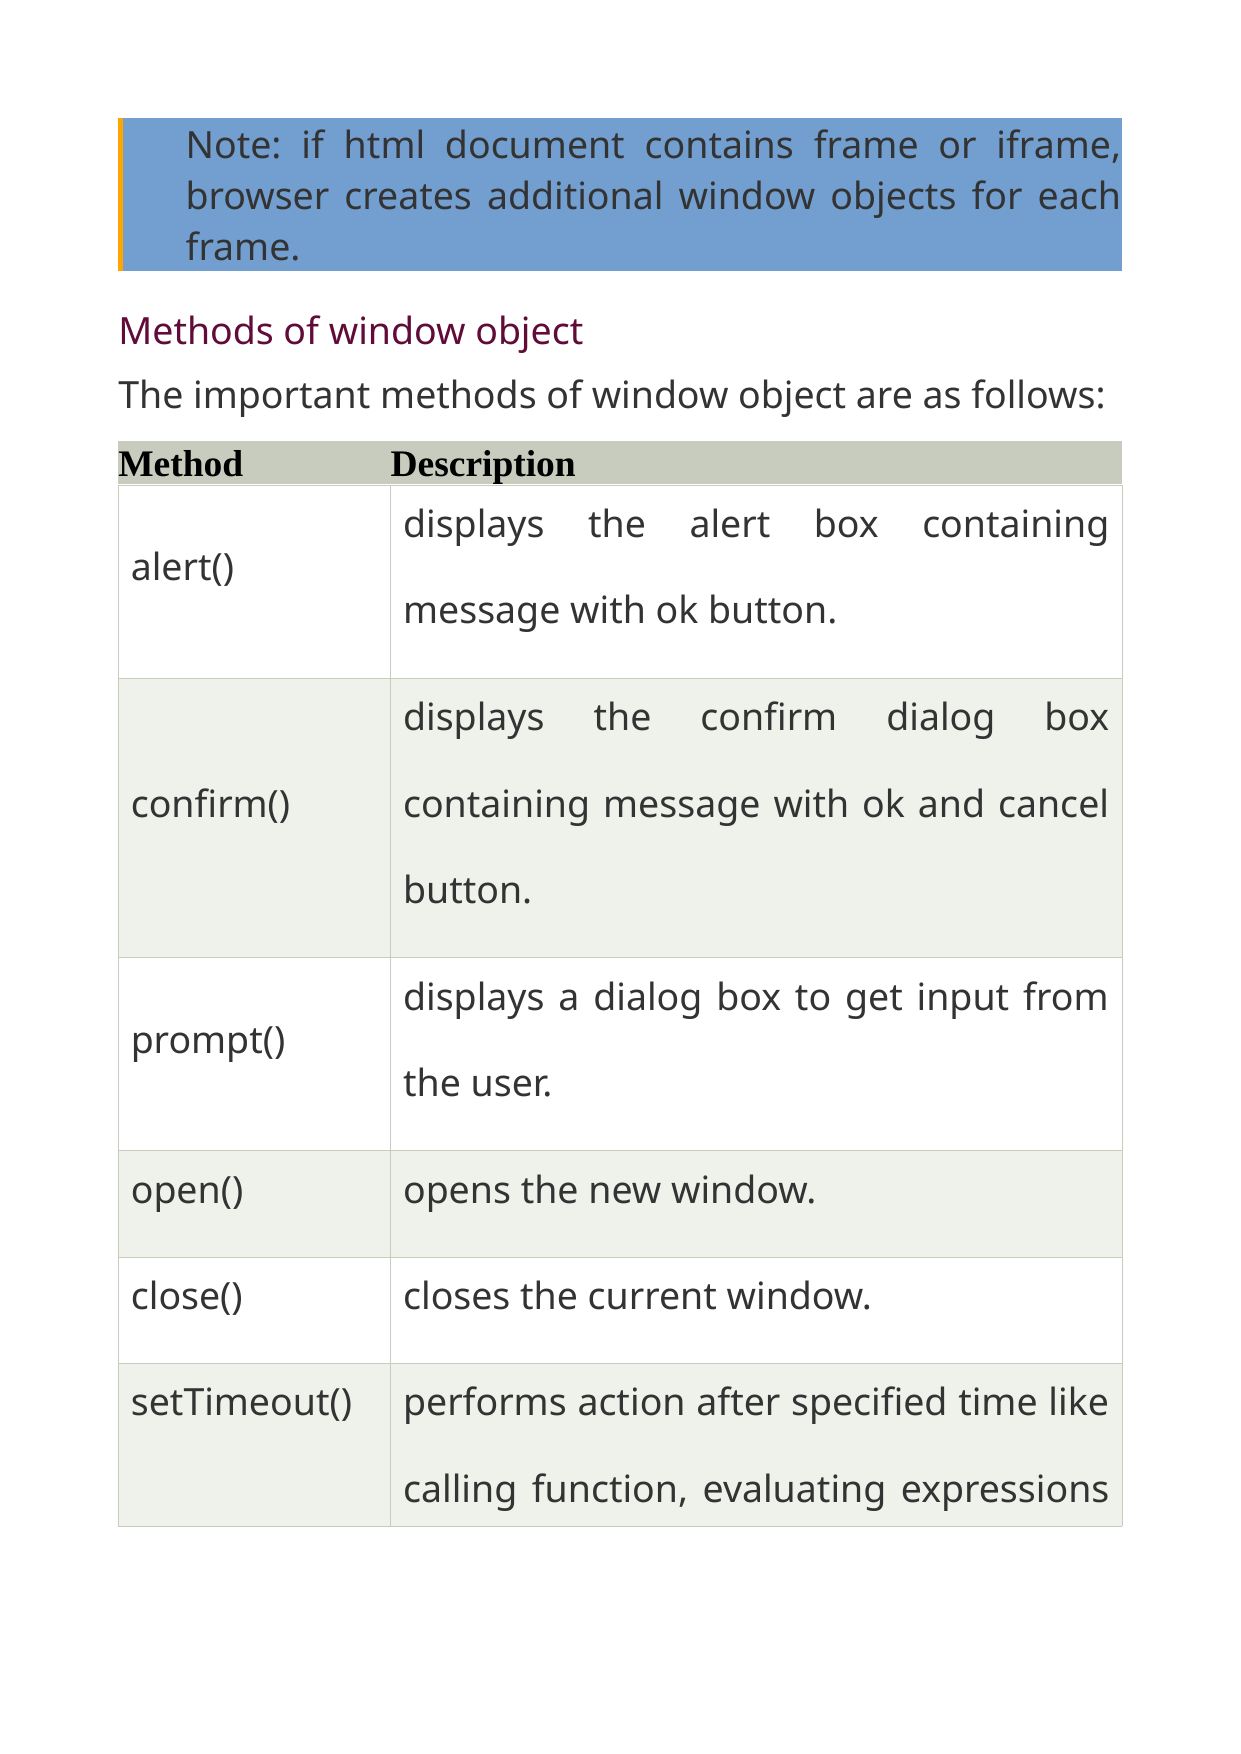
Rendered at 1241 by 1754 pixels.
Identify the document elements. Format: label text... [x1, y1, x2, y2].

table_header Description [390, 441, 1122, 484]
table_cell setTimeout() [119, 1364, 390, 1526]
table_cell displays the confirm dialog box containing message with ok and cancel button. [391, 679, 1122, 957]
table_cell opens the new window. [391, 1151, 1122, 1257]
table_cell displays the alert box containing message with ok button. [391, 486, 1122, 677]
table_cell performs action after specified time like calling function, evaluating expressions [391, 1364, 1122, 1526]
table_cell displays a dialog box to get input from the user. [391, 958, 1122, 1150]
subtitle Methods of window object [118, 304, 1122, 356]
table_cell alert() [119, 486, 390, 677]
table_cell confirm() [119, 679, 390, 957]
table_cell open() [119, 1151, 390, 1257]
text The important methods of window object are as follows: [118, 368, 1122, 419]
table_cell close() [119, 1258, 390, 1363]
subtitle Note: if html document contains frame or iframe, browser creates additional window objects for each frame. [123, 118, 1122, 271]
table_cell prompt() [119, 958, 390, 1150]
table_cell closes the current window. [391, 1258, 1122, 1363]
table_header Method [118, 441, 390, 484]
